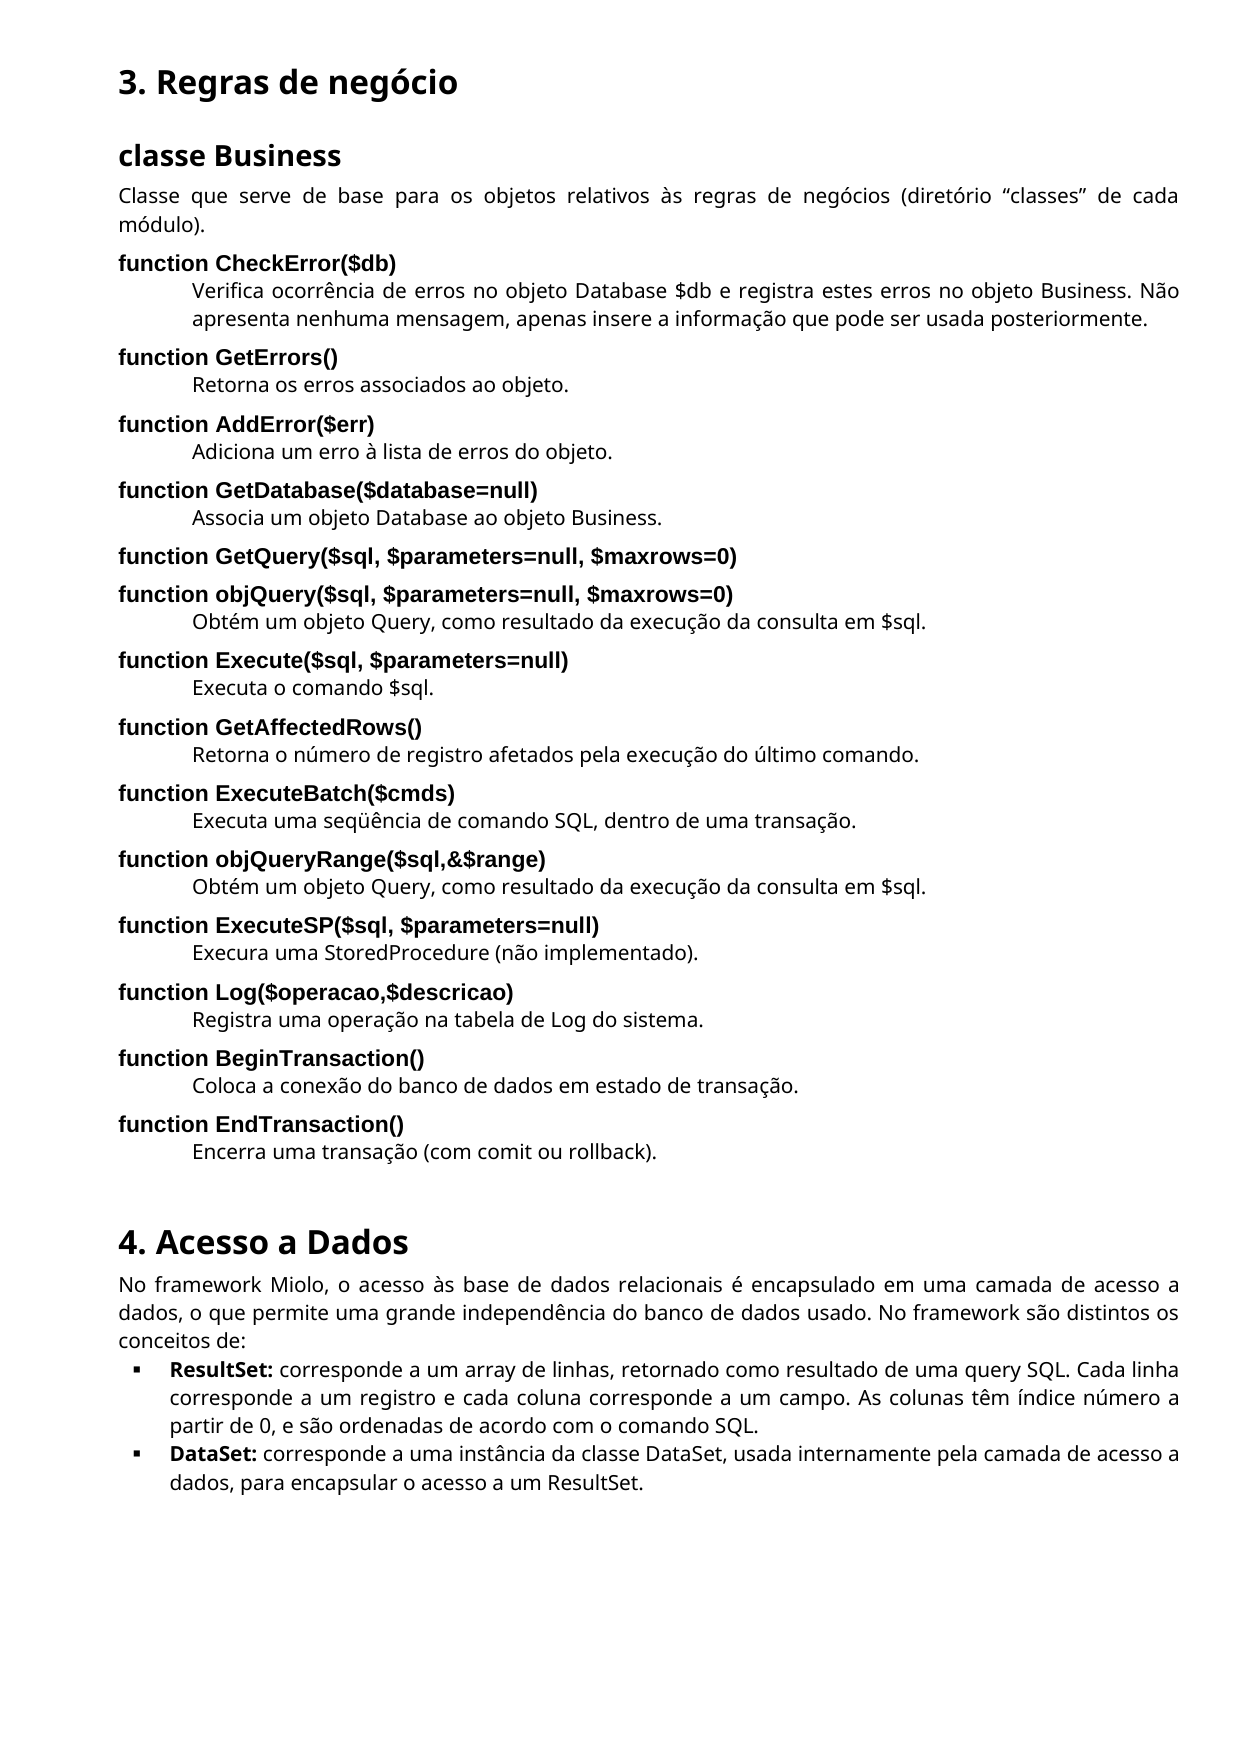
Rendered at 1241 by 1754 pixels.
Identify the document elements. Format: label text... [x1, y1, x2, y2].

subtitle Acesso a Dados [118, 1219, 1181, 1264]
subtitle function objQuery($sql, $parameters=null, $maxrows=0) [118, 582, 1181, 607]
list ResultSet: corresponde a um array de linhas, retornado como resultado de uma query SQL. Cada linha corresponde a um registro e cada coluna corresponde a um campo. As colunas têm índice número a partir de 0, e são ordenadas de acordo com o comando SQL. [132, 1355, 1181, 1439]
text Obtém um objeto Query, como resultado da execução da consulta em $sql. [192, 607, 1181, 636]
subtitle function GetQuery($sql, $parameters=null, $maxrows=0) [118, 544, 1181, 569]
text Coloca a conexão do banco de dados em estado de transação. [192, 1071, 1181, 1099]
subtitle function Log($operacao,$descricao) [118, 979, 1181, 1005]
text Encerra uma transação (com comit ou rollback). [192, 1137, 1181, 1166]
list DataSet: corresponde a uma instância da classe DataSet, usada internamente pela camada de acesso a dados, para encapsular o acesso a um ResultSet. [132, 1439, 1181, 1496]
subtitle function GetDatabase($database=null) [118, 477, 1181, 503]
subtitle function BeginTransaction() [118, 1046, 1181, 1071]
text Registra uma operação na tabela de Log do sistema. [192, 1005, 1181, 1033]
text Retorna o número de registro afetados pela execução do último comando. [192, 740, 1181, 768]
subtitle function AddError($err) [118, 411, 1181, 437]
text Adiciona um erro à lista de erros do objeto. [192, 437, 1181, 465]
subtitle classe Business [118, 136, 1181, 175]
text Associa um objeto Database ao objeto Business. [192, 503, 1181, 531]
text Verifica ocorrência de erros no objeto Database $db e registra estes erros no objeto Business. Não apresenta nenhuma mensagem, apenas insere a informação que pode ser usada posteriormente. [192, 276, 1181, 332]
text Execura uma StoredProcedure (não implementado). [192, 938, 1181, 967]
subtitle function ExecuteBatch($cmds) [118, 781, 1181, 806]
subtitle function GetErrors() [118, 345, 1181, 371]
subtitle function ExecuteSP($sql, $parameters=null) [118, 913, 1181, 938]
text Classe que serve de base para os objetos relativos às regras de negócios (diretório “classes” de cada módulo). [118, 182, 1181, 238]
subtitle function GetAffectedRows() [118, 714, 1181, 740]
subtitle Regras de negócio [118, 59, 1181, 104]
text Executa o comando $sql. [192, 673, 1181, 702]
text Retorna os erros associados ao objeto. [192, 371, 1181, 399]
subtitle function EndTransaction() [118, 1112, 1181, 1137]
subtitle function Execute($sql, $parameters=null) [118, 648, 1181, 673]
text No framework Miolo, o acesso às base de dados relacionais é encapsulado em uma camada de acesso a dados, o que permite uma grande independência do banco de dados usado. No framework são distintos os conceitos de: [118, 1270, 1181, 1355]
subtitle function objQueryRange($sql,&$range) [118, 847, 1181, 872]
text Obtém um objeto Query, como resultado da execução da consulta em $sql. [192, 872, 1181, 901]
subtitle function CheckError($db) [118, 251, 1181, 276]
text Executa uma seqüência de comando SQL, dentro de uma transação. [192, 806, 1181, 834]
